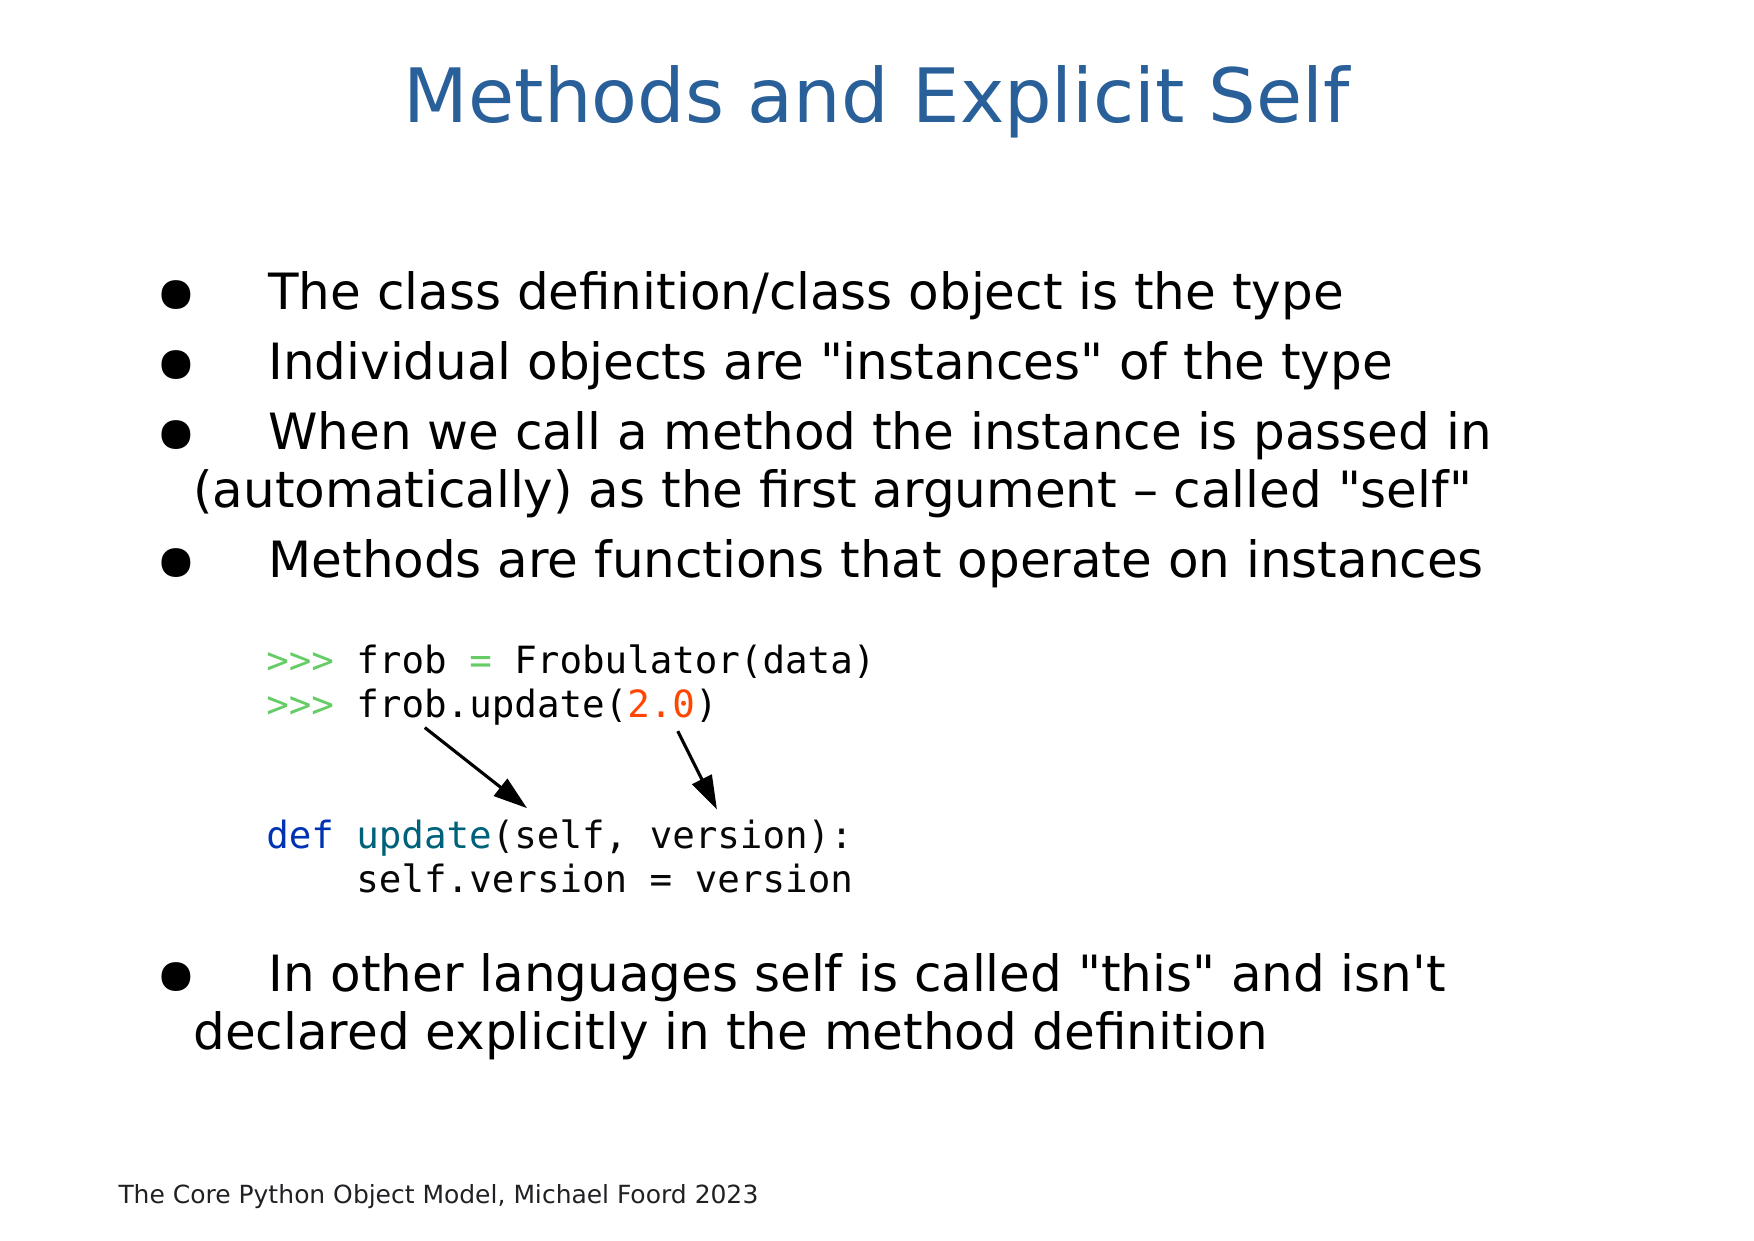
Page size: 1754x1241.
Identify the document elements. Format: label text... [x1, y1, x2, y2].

text >>> frob.update(2.0) [266, 683, 1636, 726]
text def update(self, version): self.version = version [266, 814, 1636, 901]
text >>> frob = Frobulator(data) [266, 639, 1636, 683]
list Individual objects are "instances" of the type [156, 333, 1636, 391]
list Methods are functions that operate on instances [156, 531, 1636, 589]
list When we call a method the instance is passed in (automatically) as the first argument – called "self" [156, 403, 1636, 519]
list The class definition/class object is the type [156, 263, 1636, 321]
list In other languages self is called "this" and isn't declared explicitly in the method definition [156, 945, 1636, 1061]
text Methods and Explicit Self [118, 53, 1636, 140]
